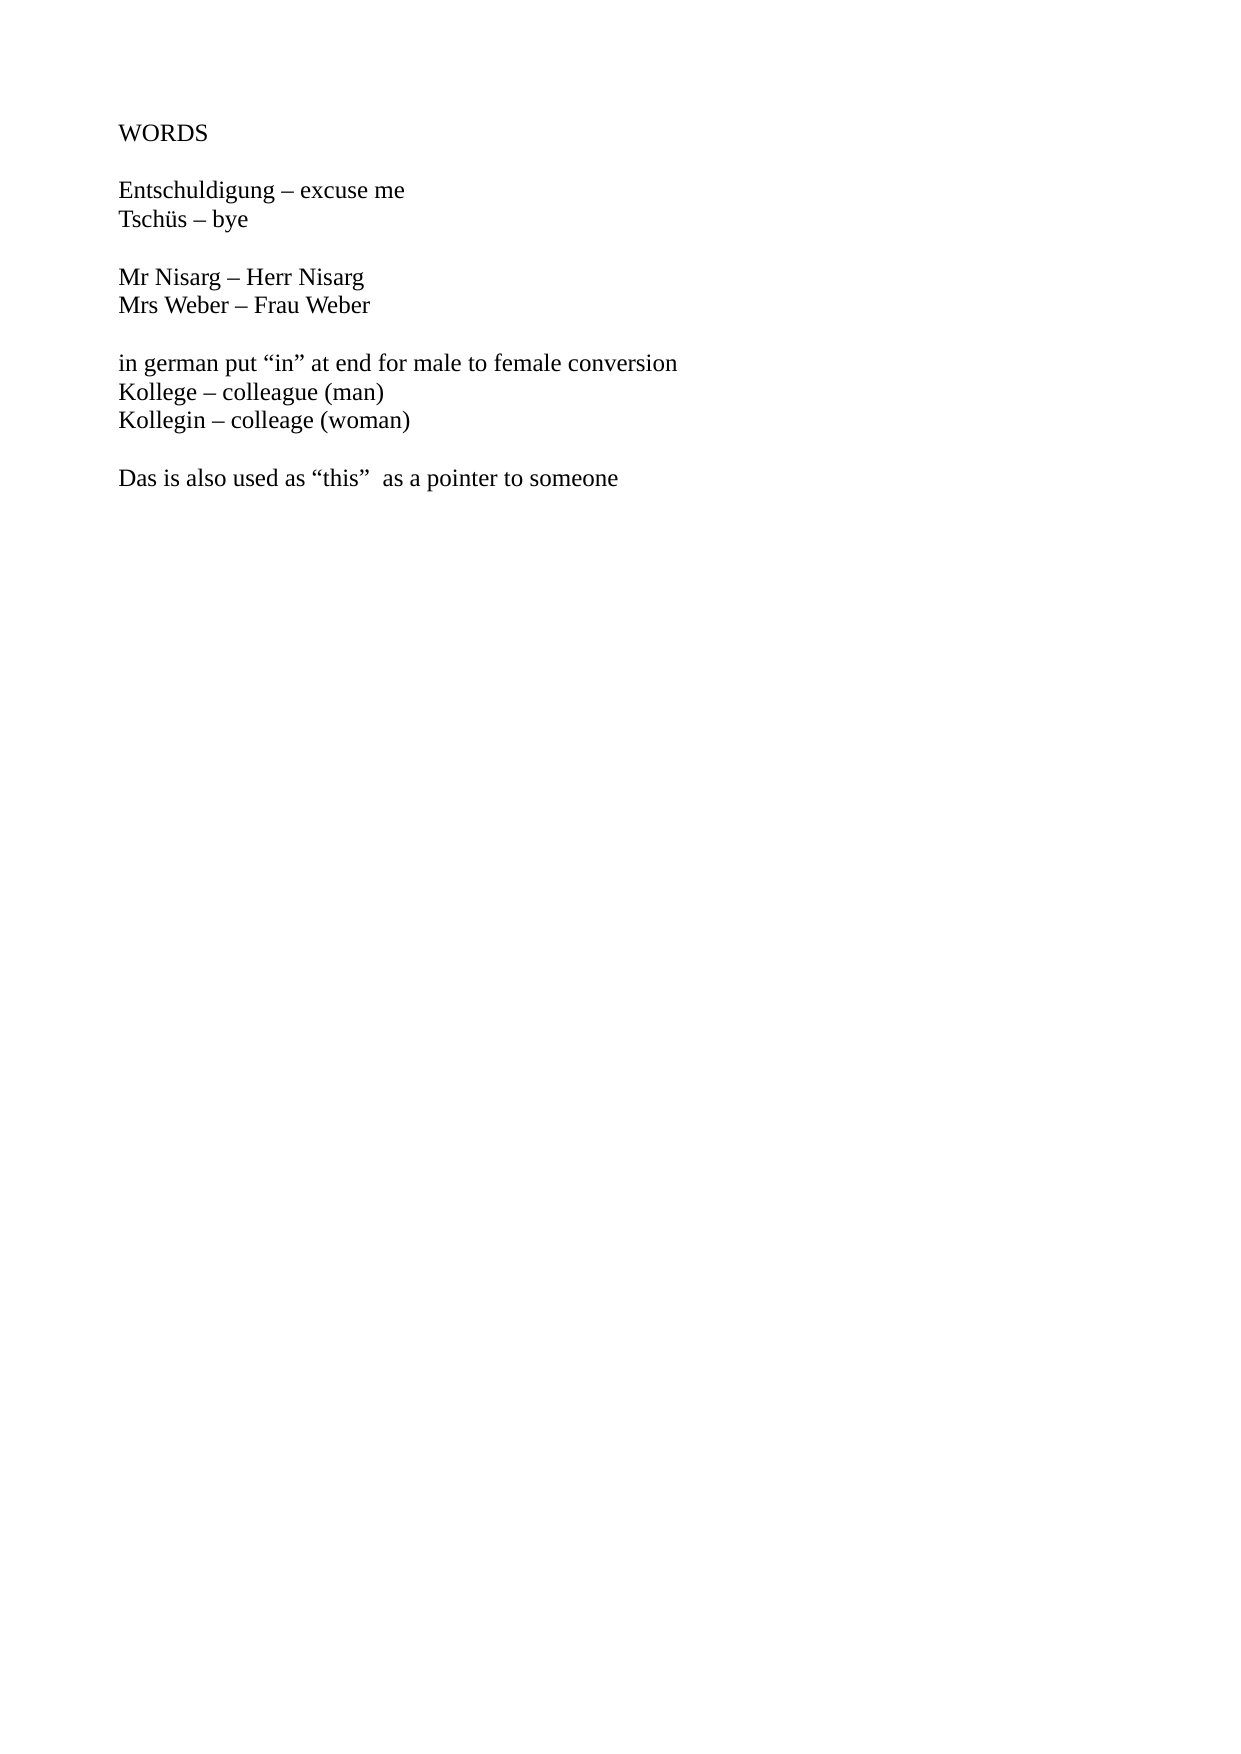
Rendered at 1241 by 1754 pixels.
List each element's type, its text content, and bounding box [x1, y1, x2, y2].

text Mr Nisarg – Herr Nisarg [118, 262, 1122, 291]
text in german put “in” at end for male to female conversion [118, 348, 1122, 377]
text Tschüs – bye [118, 204, 1122, 233]
text WORDS [118, 118, 1122, 147]
text Das is also used as “this” as a pointer to someone [118, 463, 1122, 492]
text Mrs Weber – Frau Weber [118, 291, 1122, 319]
text Kollegin – colleage (woman) [118, 406, 1122, 434]
text Entschuldigung – excuse me [118, 176, 1122, 204]
text Kollege – colleague (man) [118, 377, 1122, 406]
